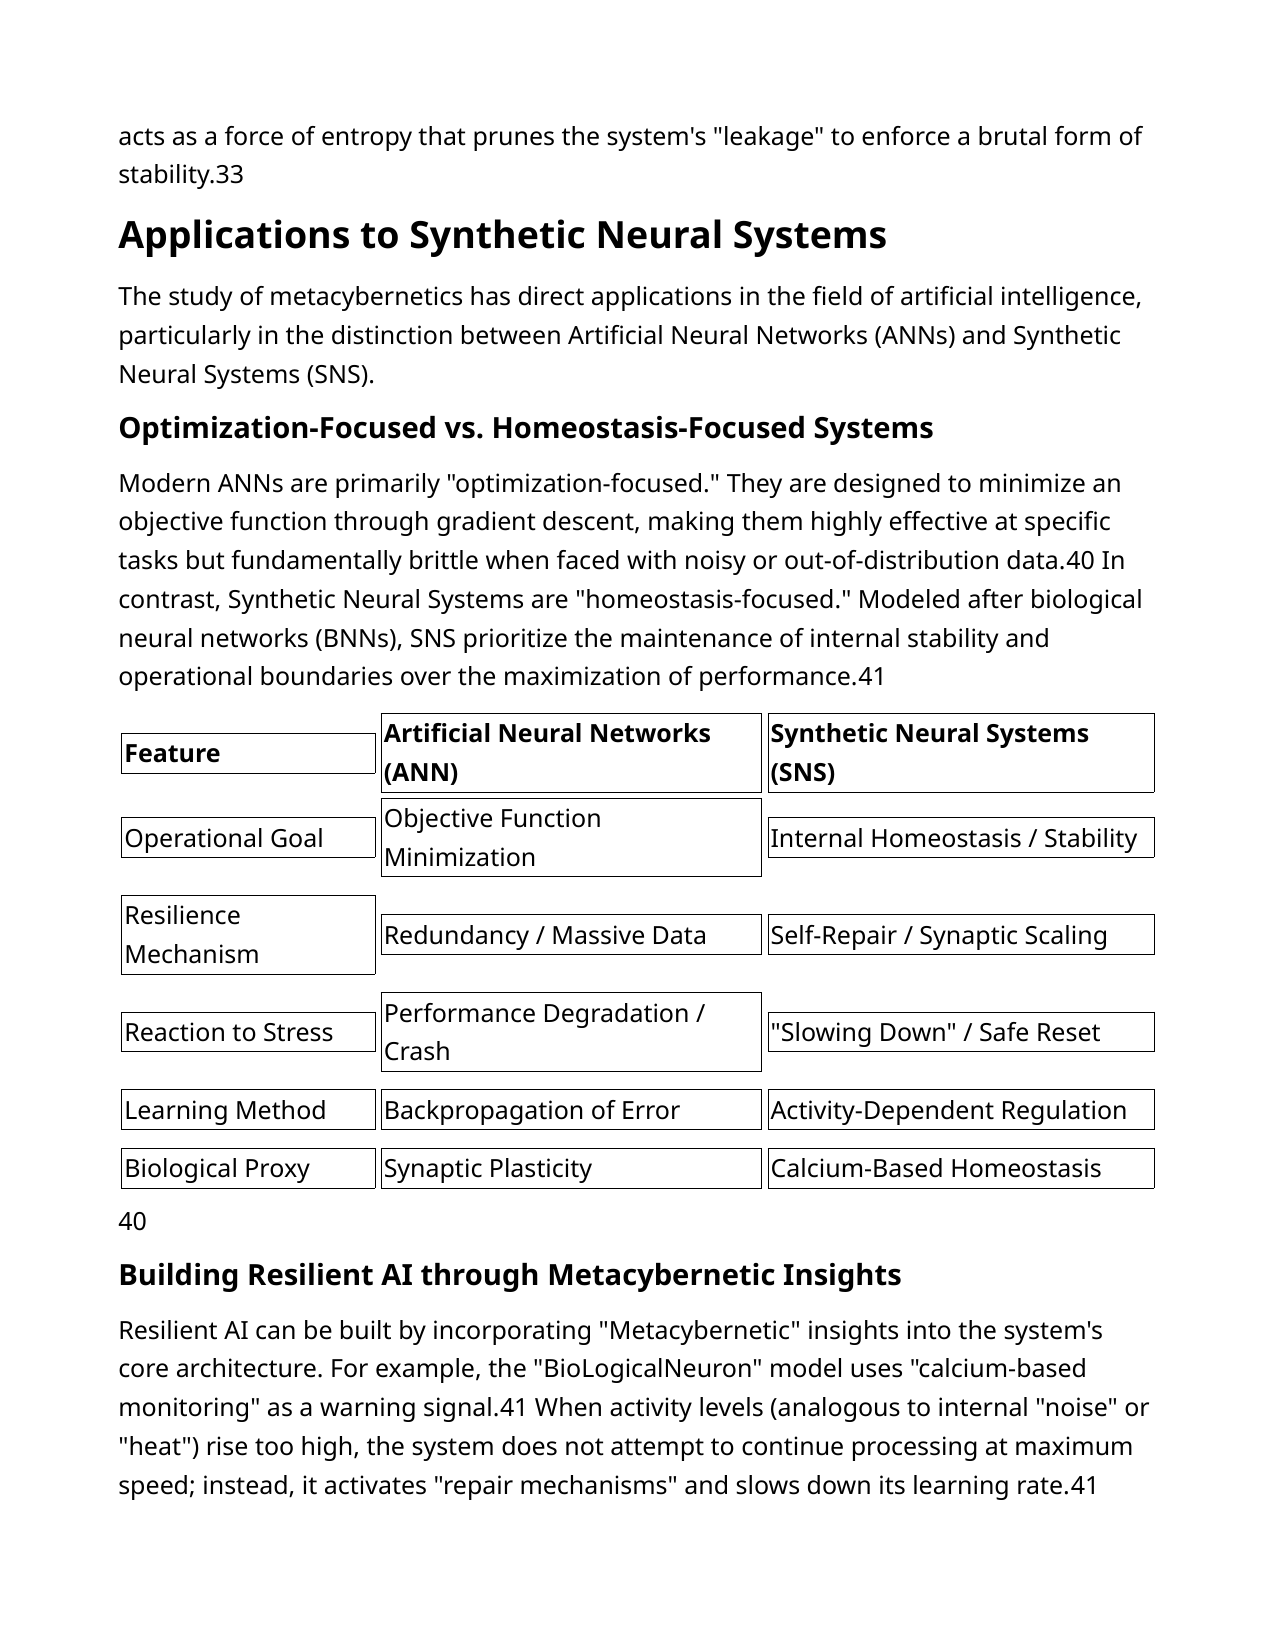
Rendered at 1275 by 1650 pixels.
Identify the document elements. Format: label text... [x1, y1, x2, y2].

text Modern ANNs are primarily "optimization-focused." They are designed to minimize an objective function through gradient descent, making them highly effective at specific tasks but fundamentally brittle when faced with noisy or out-of-distribution data.40 In contrast, Synthetic Neural Systems are "homeostasis-focused." Modeled after biological neural networks (BNNs), SNS prioritize the maintenance of internal stability and operational boundaries over the maximization of performance.41 [118, 465, 1157, 693]
table_cell Resilience Mechanism [118, 892, 378, 989]
table_cell Redundancy / Massive Data [378, 892, 764, 989]
table_cell "Slowing Down" / Safe Reset [765, 989, 1157, 1086]
table_cell Calcium-Based Homeostasis [765, 1145, 1157, 1203]
text The study of metacybernetics has direct applications in the field of artificial intelligence, particularly in the distinction between Artificial Neural Networks (ANNs) and Synthetic Neural Systems (SNS). [118, 279, 1157, 390]
subtitle Optimization-Focused vs. Homeostasis-Focused Systems [118, 407, 1157, 447]
subtitle Building Resilient AI through Metacybernetic Insights [118, 1254, 1157, 1294]
text acts as a force of entropy that prunes the system's "leakage" to enforce a brutal form of stability.33 [118, 118, 1157, 191]
text 40 [118, 1203, 1157, 1237]
table_header Feature [118, 710, 378, 795]
table_cell Objective Function Minimization [378, 795, 764, 892]
table_cell Reaction to Stress [118, 989, 378, 1086]
table_cell Self-Repair / Synaptic Scaling [765, 892, 1157, 989]
table_header Synthetic Neural Systems (SNS) [765, 710, 1157, 795]
table_cell Synaptic Plasticity [378, 1145, 764, 1203]
table_cell Activity-Dependent Regulation [765, 1086, 1157, 1145]
table_header Artificial Neural Networks (ANN) [378, 710, 764, 795]
subtitle Applications to Synthetic Neural Systems [118, 208, 1157, 259]
table_cell Performance Degradation / Crash [378, 989, 764, 1086]
table_cell Biological Proxy [118, 1145, 378, 1203]
text Resilient AI can be built by incorporating "Metacybernetic" insights into the system's core architecture. For example, the "BioLogicalNeuron" model uses "calcium-based monitoring" as a warning signal.41 When activity levels (analogous to internal "noise" or "heat") rise too high, the system does not attempt to continue processing at maximum speed; instead, it activates "repair mechanisms" and slows down its learning rate.41 [118, 1312, 1157, 1501]
table_cell Internal Homeostasis / Stability [765, 795, 1157, 892]
table_cell Learning Method [118, 1086, 378, 1145]
table_cell Operational Goal [118, 795, 378, 892]
table_cell Backpropagation of Error [378, 1086, 764, 1145]
